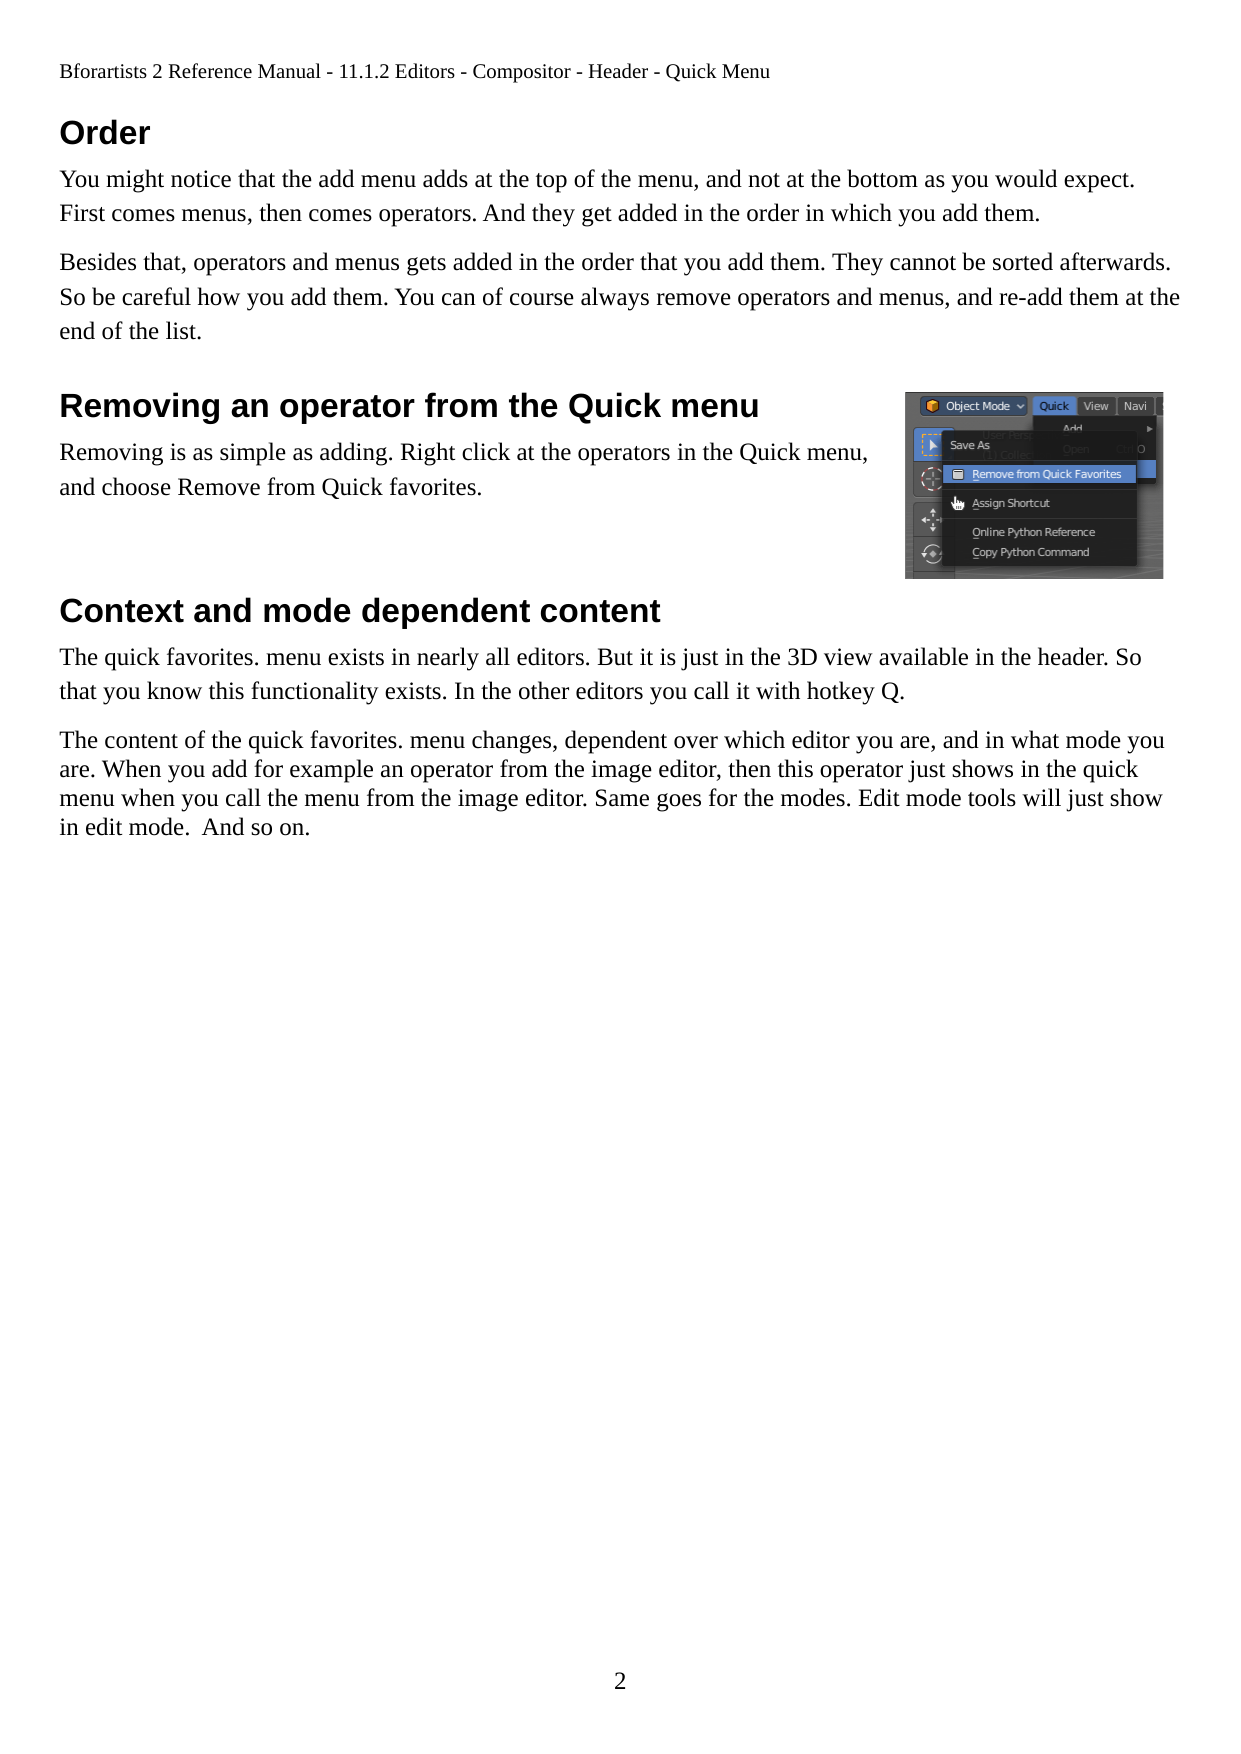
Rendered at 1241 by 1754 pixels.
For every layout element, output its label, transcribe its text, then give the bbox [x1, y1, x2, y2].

subtitle Removing an operator from the Quick menu [59, 386, 1181, 425]
text Removing is as simple as adding. Right click at the operators in the Quick menu, and choose Remove from Quick favorites. [59, 437, 905, 501]
text Besides that, operators and menus gets added in the order that you add them. They cannot be sorted afterwards. So be careful how you add them. You can of course always remove operators and menus, and re-add them at the end of the list. [59, 247, 1181, 345]
text You might notice that the add menu adds at the top of the menu, and not at the bottom as you would expect. First comes menus, then comes operators. And they get added in the order in which you add them. [59, 164, 1181, 227]
text The content of the quick favorites. menu changes, dependent over which editor you are, and in what mode you are. When you add for example an operator from the image editor, then this operator just shows in the quick menu when you call the menu from the image editor. Same goes for the modes. Edit mode tools will just show in edit mode. And so on. [59, 725, 1181, 840]
text The quick favorites. menu exists in nearly all editors. But it is just in the 3D view available in the header. So that you know this functionality exists. In the other editors you call it with hotkey Q. [59, 642, 1181, 705]
picture [905, 392, 1164, 579]
subtitle Context and mode dependent content [59, 591, 1181, 629]
subtitle Order [59, 113, 1181, 151]
